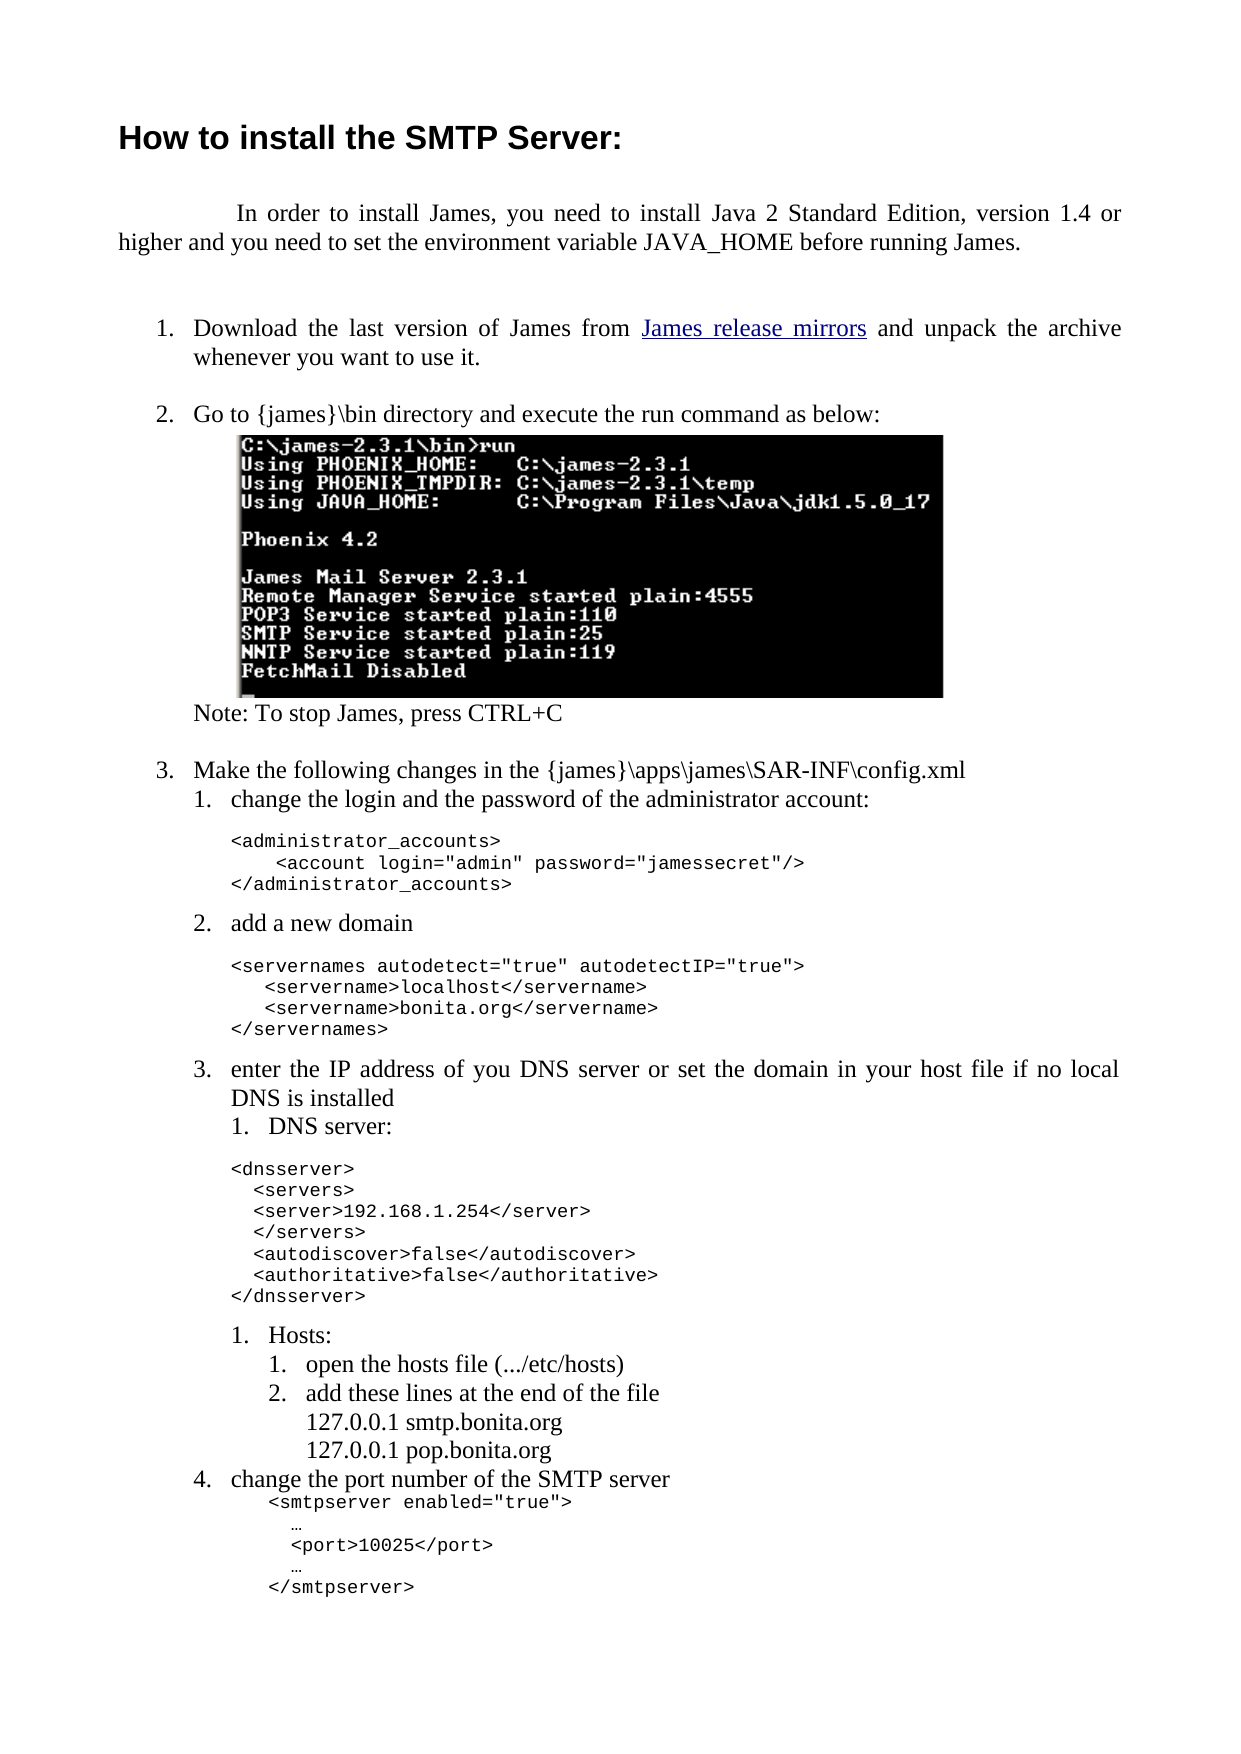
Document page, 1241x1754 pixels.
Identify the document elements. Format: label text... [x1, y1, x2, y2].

list change the port number of the SMTP server [193, 1464, 1122, 1493]
list 127.0.0.1 smtp.bonita.org 127.0.0.1 pop.bonita.org [268, 1407, 1122, 1464]
list Hosts: [231, 1321, 1122, 1349]
list Download the last version of James from James release mirrors and unpack the archive whenever you want to use it. [156, 313, 1122, 371]
list … [231, 1557, 1122, 1578]
list add a new domain [193, 908, 1122, 937]
list Make the following changes in the {james}\apps\james\SAR-INF\config.xml [156, 756, 1122, 784]
list open the hosts file (.../etc/hosts) [268, 1349, 1122, 1378]
list <smtpserver enabled="true"> … <port>10025</port> [231, 1493, 1122, 1557]
list enter the IP address of you DNS server or set the domain in your host file if no local DNS is installed [193, 1054, 1122, 1111]
picture [236, 435, 945, 698]
list <dnsserver> <servers> <server>192.168.1.254</server> </servers> <autodiscover>false</autodiscover> <authoritative>false</authoritative> </dnsserver> [193, 1159, 1122, 1308]
list <administrator_accounts> <account login="admin" password="jamessecret"/> </administrator_accounts> [193, 832, 1122, 896]
list change the login and the password of the administrator account: [193, 784, 1122, 813]
text In order to install James, you need to install Java 2 Standard Edition, version 1.4 or higher and you need to set the environment variable JAVA_HOME before running James. [118, 198, 1122, 256]
list DNS server: [231, 1111, 1122, 1140]
list <servernames autodetect="true" autodetectIP="true"> <servername>localhost</servername> <servername>bonita.org</servername> </servernames> [193, 937, 1122, 1041]
list </smtpserver> [231, 1578, 1122, 1599]
list Go to {james}\bin directory and execute the run command as below: [156, 399, 1122, 428]
subtitle How to install the SMTP Server: [118, 118, 1122, 157]
list Note: To stop James, press CTRL+C [156, 428, 1122, 727]
list add these lines at the end of the file [268, 1378, 1122, 1407]
